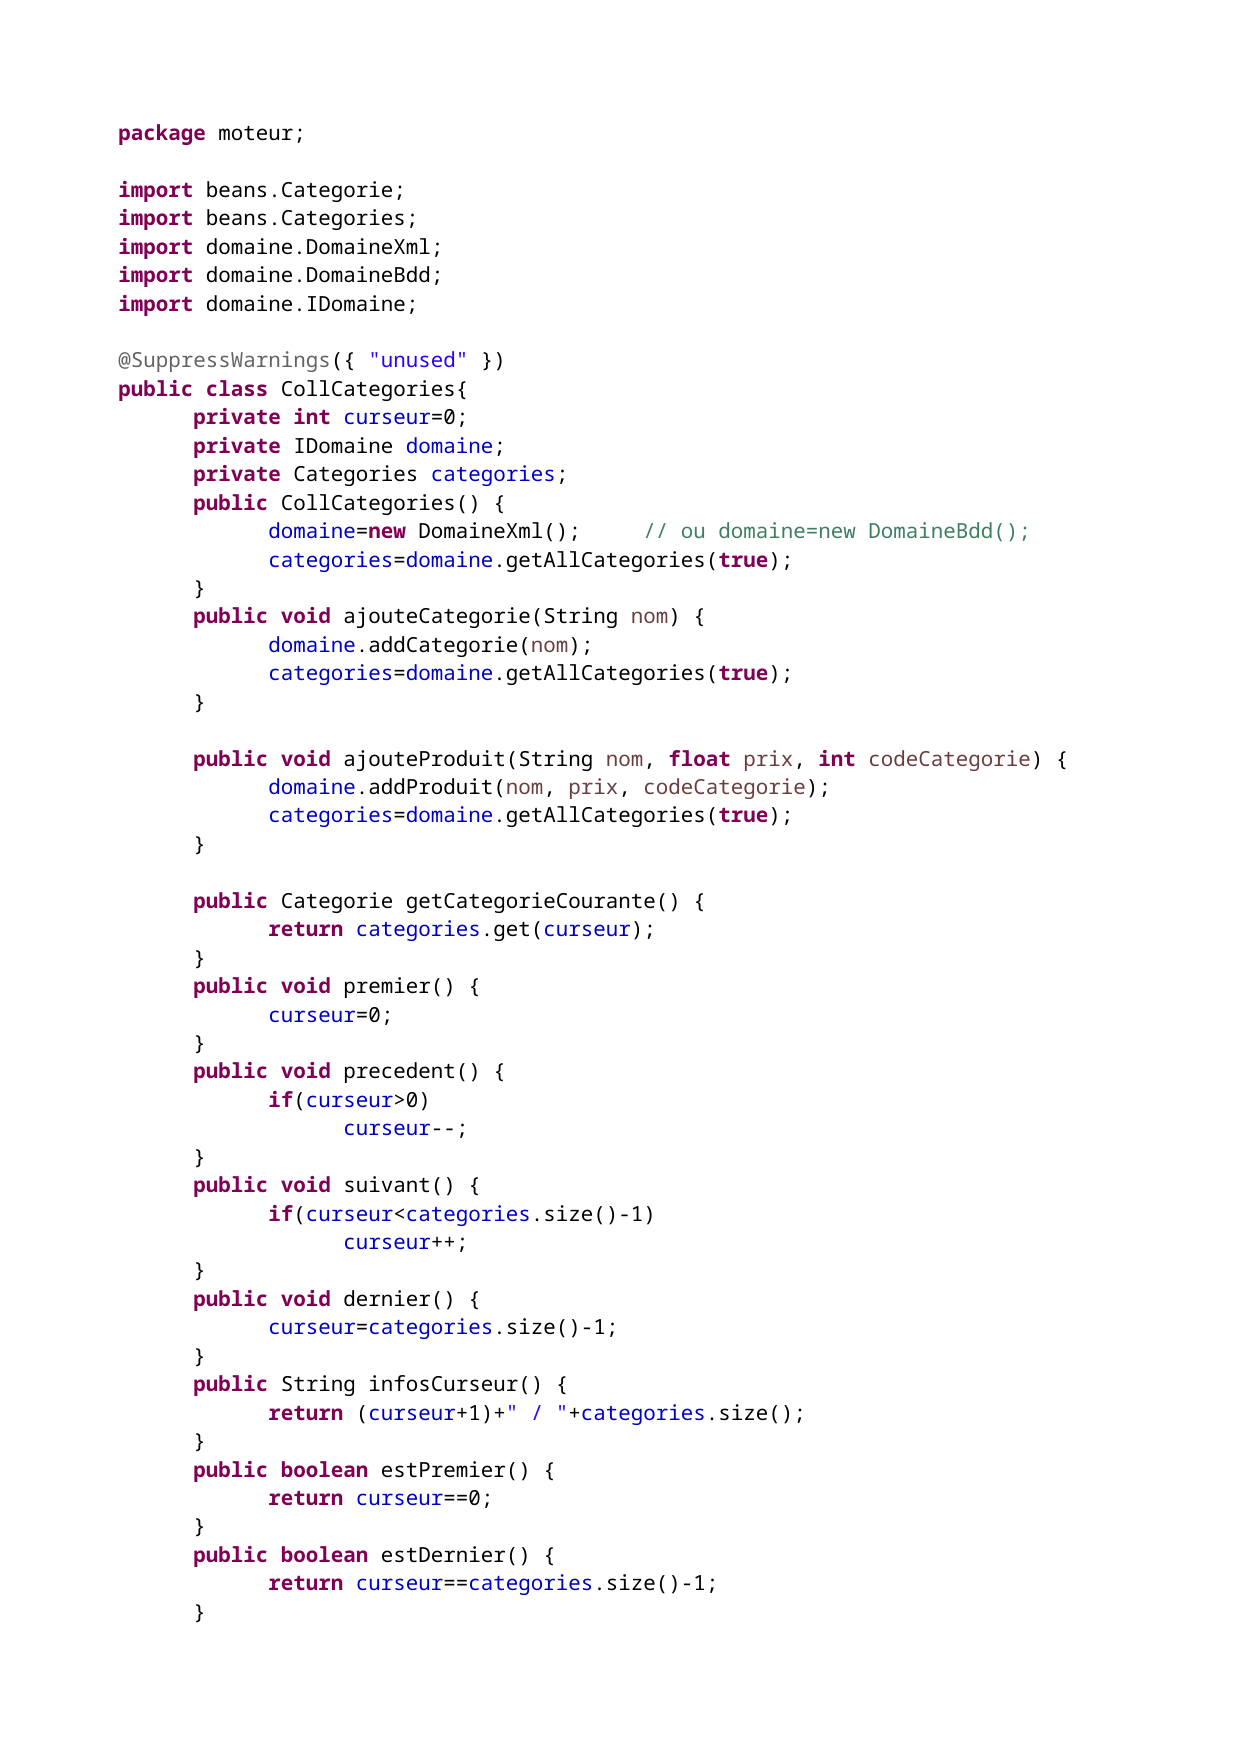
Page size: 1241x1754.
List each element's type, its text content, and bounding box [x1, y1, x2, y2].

text public void suivant() { [118, 1170, 1122, 1199]
text categories=domaine.getAllCategories(true); [118, 658, 1122, 687]
text } [118, 943, 1122, 971]
text if(curseur<categories.size()-1) [118, 1199, 1122, 1227]
text if(curseur>0) [118, 1085, 1122, 1113]
text } [118, 1512, 1122, 1540]
text public boolean estPremier() { [118, 1455, 1122, 1483]
text categories=domaine.getAllCategories(true); [118, 801, 1122, 829]
text return curseur==0; [118, 1483, 1122, 1512]
text private Categories categories; [118, 459, 1122, 488]
text } [118, 687, 1122, 715]
text public void premier() { [118, 971, 1122, 1000]
text import domaine.DomaineXml; [118, 232, 1122, 260]
text private IDomaine domaine; [118, 431, 1122, 459]
text public void ajouteProduit(String nom, float prix, int codeCategorie) { [118, 744, 1122, 772]
text domaine.addCategorie(nom); [118, 630, 1122, 658]
text public CollCategories() { [118, 488, 1122, 516]
text } [118, 573, 1122, 602]
text @SuppressWarnings({ "unused" }) [118, 346, 1122, 374]
text public class CollCategories{ [118, 374, 1122, 402]
text } [118, 829, 1122, 857]
text } [118, 1597, 1122, 1625]
text curseur--; [118, 1113, 1122, 1142]
text private int curseur=0; [118, 402, 1122, 431]
text package moteur; [118, 118, 1122, 147]
text public void dernier() { [118, 1284, 1122, 1312]
text public void ajouteCategorie(String nom) { [118, 602, 1122, 630]
text domaine=new DomaineXml(); // ou domaine=new DomaineBdd(); [118, 516, 1122, 545]
text categories=domaine.getAllCategories(true); [118, 545, 1122, 573]
text } [118, 1028, 1122, 1057]
text import beans.Categorie; [118, 175, 1122, 203]
text domaine.addProduit(nom, prix, codeCategorie); [118, 772, 1122, 801]
text return (curseur+1)+" / "+categories.size(); [118, 1398, 1122, 1426]
text return curseur==categories.size()-1; [118, 1568, 1122, 1597]
text return categories.get(curseur); [118, 914, 1122, 943]
text import beans.Categories; [118, 203, 1122, 232]
text curseur++; [118, 1227, 1122, 1256]
text } [118, 1256, 1122, 1284]
text public Categorie getCategorieCourante() { [118, 886, 1122, 914]
text public void precedent() { [118, 1057, 1122, 1085]
text } [118, 1341, 1122, 1369]
text } [118, 1142, 1122, 1170]
text curseur=0; [118, 1000, 1122, 1028]
text } [118, 1426, 1122, 1455]
text import domaine.DomaineBdd; [118, 260, 1122, 289]
text public String infosCurseur() { [118, 1369, 1122, 1398]
text import domaine.IDomaine; [118, 289, 1122, 317]
text public boolean estDernier() { [118, 1540, 1122, 1568]
text curseur=categories.size()-1; [118, 1312, 1122, 1341]
